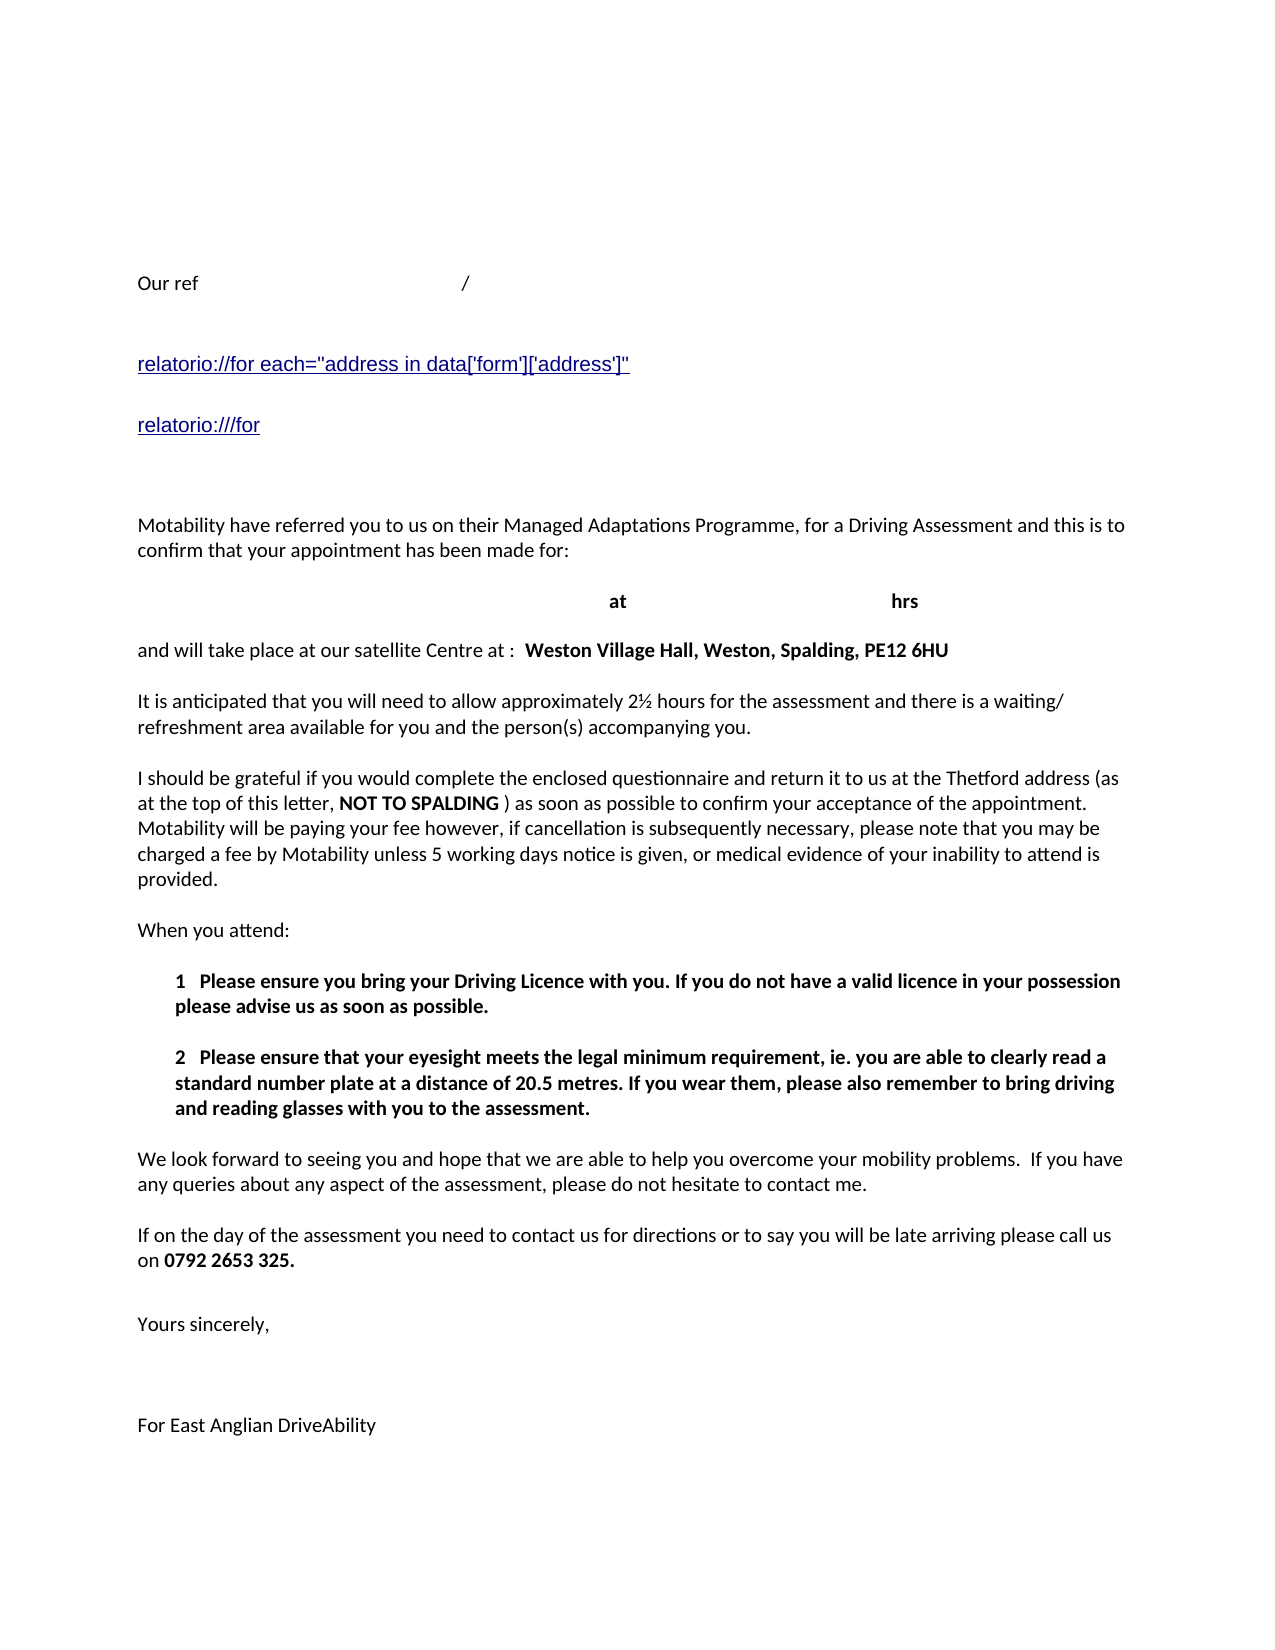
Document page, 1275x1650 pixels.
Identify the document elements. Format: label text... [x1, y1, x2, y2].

table_cell <address> [138, 376, 1138, 407]
text We look forward to seeing you and hope that we are able to help you overcome your mobility problems. If you have any queries about any aspect of the assessment, please do not hesitate to contact me. [137, 1146, 1138, 1197]
text <time> [137, 295, 1138, 321]
text <data['form']['title']> <data['form']['name']> [137, 321, 1138, 346]
text If on the day of the assessment you need to contact us for directions or to say you will be late arriving please call us on 0792 2653 325. [137, 1222, 1138, 1273]
text For East Anglian DriveAbility [137, 1413, 1138, 1438]
table_cell relatorio:///for [138, 407, 1138, 437]
text <data['form']['apmt_start_date']> at <data['form']['apmt_start_time']> hrs [137, 588, 1138, 614]
text Our ref <data['form']['file_refrence_no']> / <data['form']['id']> [137, 270, 1138, 295]
text 1 Please ensure you bring your Driving Licence with you. If you do not have a valid licence in your possession please advise us as soon as possible. [175, 968, 1138, 1019]
text When you attend: [137, 917, 1138, 943]
text and will take place at our satellite Centre at : Weston Village Hall, Weston, Spalding, PE12 6HU [137, 638, 1138, 663]
text Motability have referred you to us on their Managed Adaptations Programme, for a Driving Assessment and this is to confirm that your appointment has been made for: [137, 512, 1138, 563]
text Yours sincerely, [137, 1311, 1138, 1336]
text I should be grateful if you would complete the enclosed questionnaire and return it to us at the Thetford address (as at the top of this letter, NOT TO SPALDING ) as soon as possible to confirm your acceptance of the appointment. Motability will be paying your fee however, if cancellation is subsequently necessary, please note that you may be charged a fee by Motability unless 5 working days notice is given, or medical evidence of your inability to attend is provided. [137, 765, 1138, 892]
table_header relatorio://for each="address in data['form']['address']" [138, 346, 1138, 376]
text 2 Please ensure that your eyesight meets the legal minimum requirement, ie. you are able to clearly read a standard number plate at a distance of 20.5 metres. If you wear them, please also remember to bring driving and reading glasses with you to the assessment. [175, 1044, 1138, 1121]
text It is anticipated that you will need to allow approximately 2½ hours for the assessment and there is a waiting/ refreshment area available for you and the person(s) accompanying you. [137, 688, 1138, 739]
text <data['form']['title_last_name']> [137, 461, 1138, 487]
